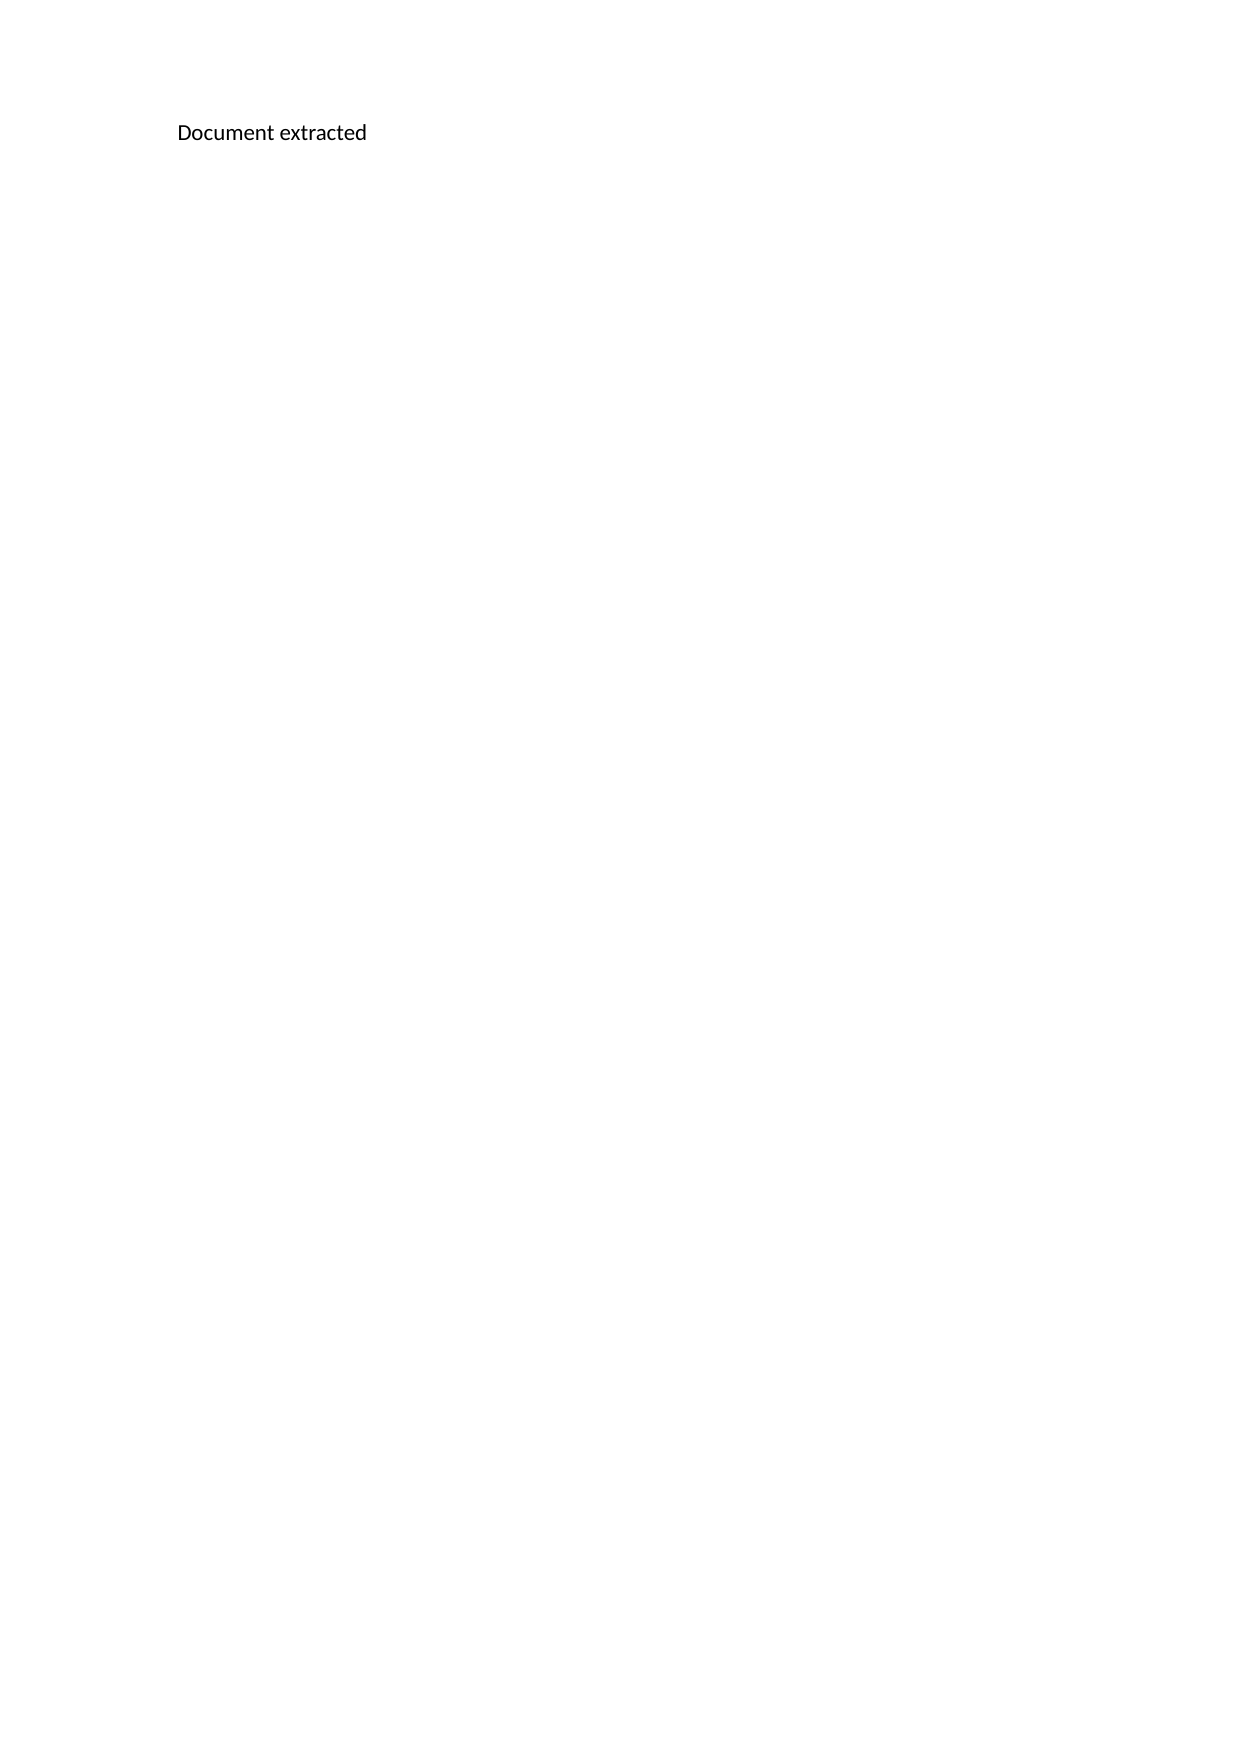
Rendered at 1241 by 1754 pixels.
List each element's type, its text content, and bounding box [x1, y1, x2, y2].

text Document extracted [177, 118, 1152, 146]
